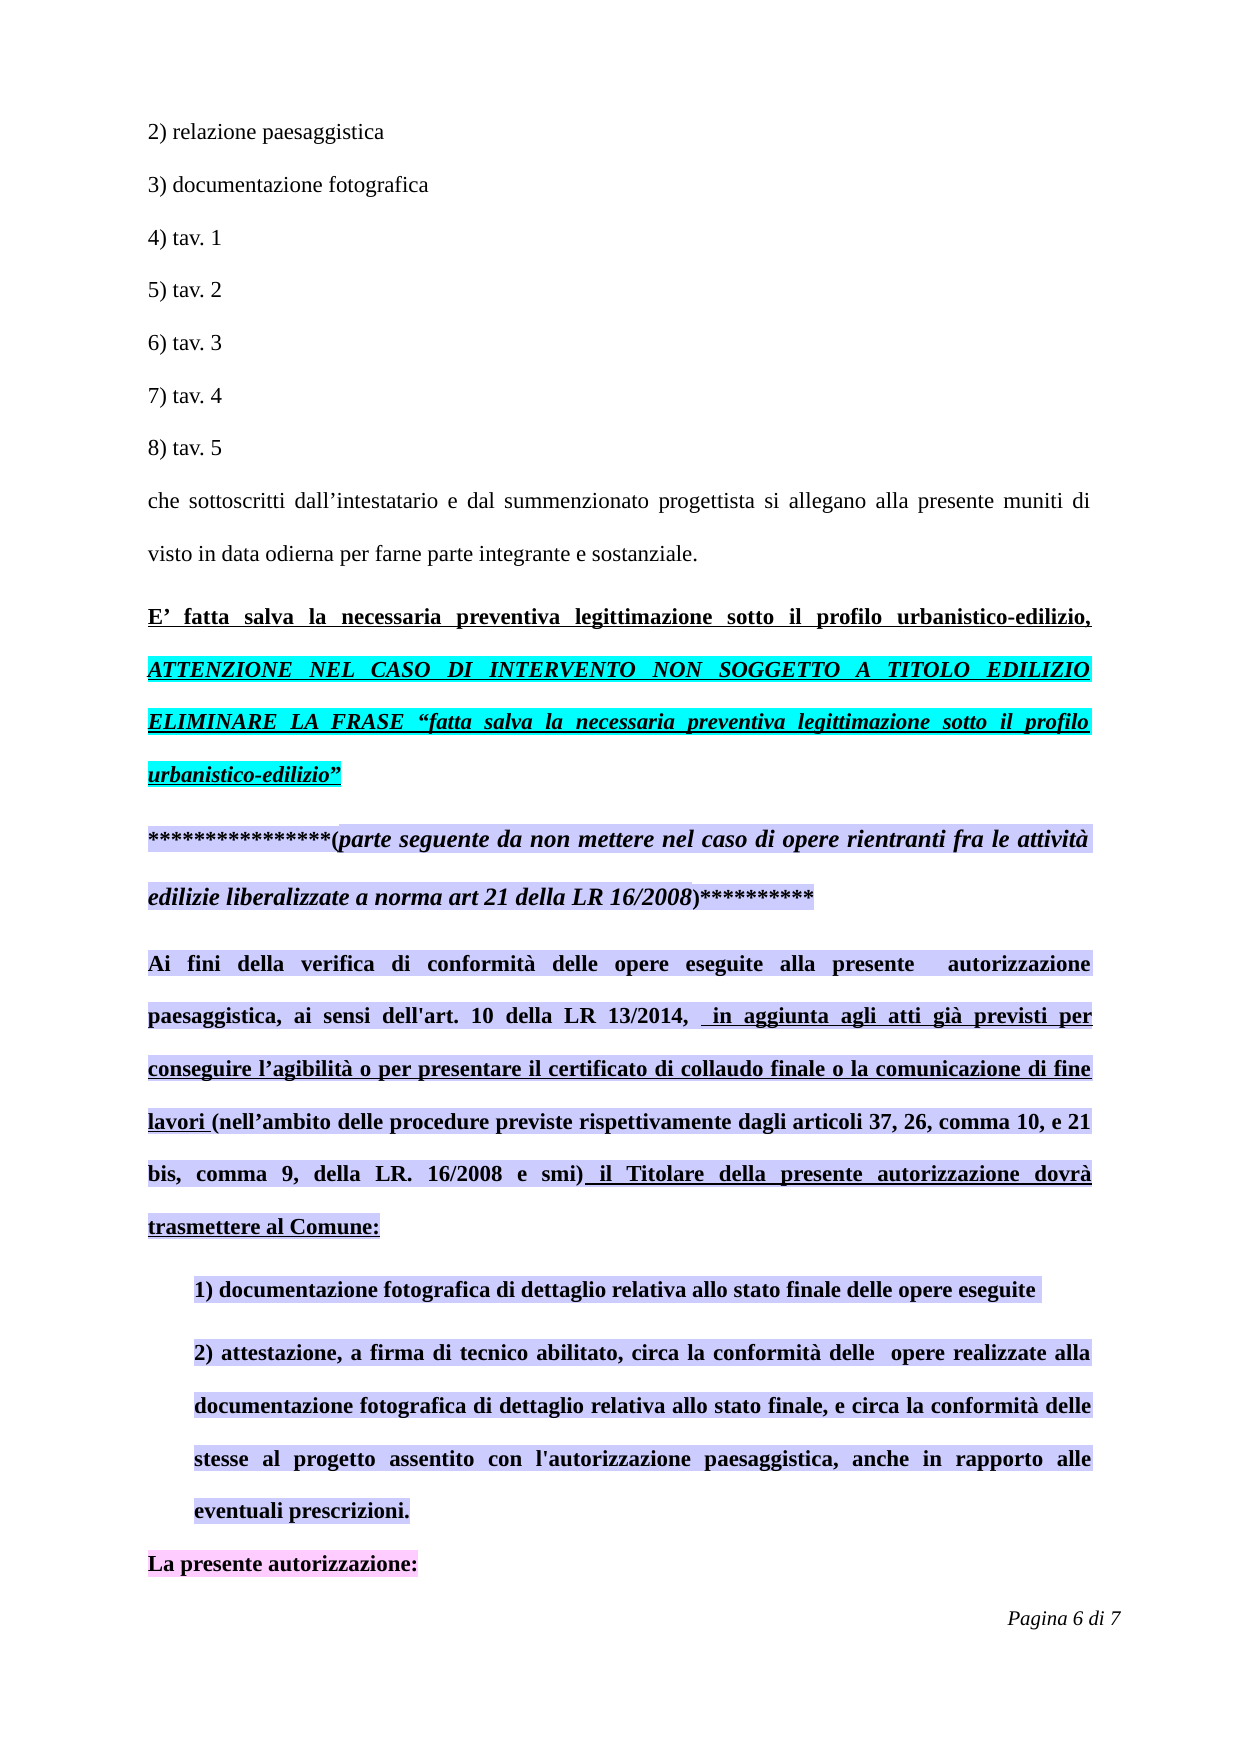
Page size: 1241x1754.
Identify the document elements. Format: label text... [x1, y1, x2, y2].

text lavori (nell’ambito delle procedure previste rispettivamente dagli articoli 37, 26, comma 10, e 21 bis, comma 9, della LR. 16/2008 e smi) il Titolare della presente autorizzazione dovrà trasmettere al Comune: [148, 1079, 1092, 1239]
text 5) tav. 2 [148, 276, 1093, 303]
text 6) tav. 3 [148, 329, 1093, 355]
text La presente autorizzazione: [148, 1550, 1093, 1577]
text 4) tav. 1 [148, 223, 1093, 250]
text E’ fatta salva la necessaria preventiva legittimazione sotto il profilo urbanistico-edilizio, [148, 603, 1092, 626]
list 2) attestazione, a firma di tecnico abilitato, circa la conformità delle opere realizzate alla documentazione fotografica di dettaglio relativa allo stato finale, e circa la conformità delle stesse al progetto assentito con l'autorizzazione paesaggistica, anche in rapporto alle eventuali prescrizioni. [194, 1339, 1092, 1524]
text ****************(parte seguente da non mettere nel caso di opere rientranti fra le attività edilizie liberalizzate a norma art 21 della LR 16/2008)********** [148, 824, 1092, 910]
text 3) documentazione fotografica [148, 171, 1093, 197]
text che sottoscritti dall’intestatario e dal summenzionato progettista si allegano alla presente muniti di visto in data odierna per farne parte integrante e sostanziale. [148, 487, 1093, 566]
text 8) tav. 5 [148, 434, 1093, 461]
text ATTENZIONE NEL CASO DI INTERVENTO NON SOGGETTO A TITOLO EDILIZIO ELIMINARE LA FRASE “fatta salva la necessaria preventiva legittimazione sotto il profilo urbanistico-edilizio” [148, 627, 1092, 787]
list 1) documentazione fotografica di dettaglio relativa allo stato finale delle opere eseguite [194, 1276, 1092, 1303]
text 7) tav. 4 [148, 382, 1093, 408]
text 2) relazione paesaggistica [148, 118, 1093, 144]
text Ai fini della verifica di conformità delle opere eseguite alla presente autorizzazione paesaggistica, ai sensi dell'art. 10 della LR 13/2014, in aggiunta agli atti già previsti per conseguire l’agibilità o per presentare il certificato di collaudo finale o la comunicazione di fine [148, 949, 1092, 1078]
